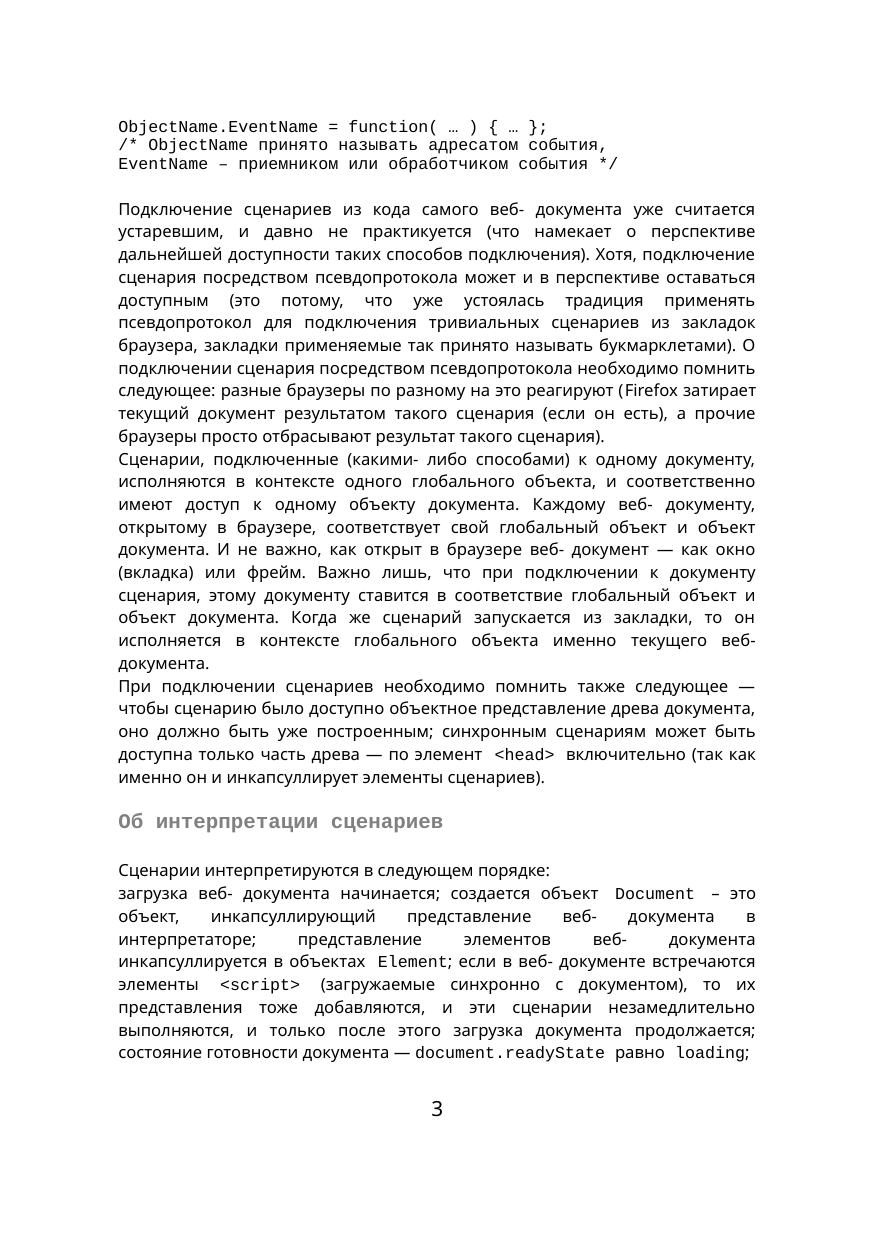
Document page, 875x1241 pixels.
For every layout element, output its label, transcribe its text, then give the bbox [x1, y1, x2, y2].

text /* ObjectName принято называть адресатом события, [118, 137, 756, 156]
text Подключение сценариев из кода самого веб- документа уже считается устаревшим, и давно не практикуется (что намекает о перспективе дальнейшей доступности таких способов подключения). Хотя, подключение сценария посредством псевдопротокола может и в перспективе оставаться доступным (это потому, что уже устоялась традиция применять псевдопротокол для подключения тривиальных сценариев из закладок браузера, закладки применяемые так принято называть букмарклетами). О подключении сценария посредством псевдопротокола необходимо помнить следующее: разные браузеры по разному на это реагируют (Firefox затирает текущий документ результатом такого сценария (если он есть), а прочие браузеры просто отбрасывают результат такого сценария). [118, 197, 756, 447]
text Сценарии, подключенные (какими- либо способами) к одному документу, исполняются в контексте одного глобального объекта, и соответственно имеют доступ к одному объекту документа. Каждому веб- документу, открытому в браузере, соответствует свой глобальный объект и объект документа. И не важно, как открыт в браузере веб- документ — как окно (вкладка) или фрейм. Важно лишь, что при подключении к документу сценария, этому документу ставится в соответствие глобальный объект и объект документа. Когда же сценарий запускается из закладки, то он исполняется в контексте глобального объекта именно текущего веб- документа. [118, 447, 756, 674]
text При подключении сценариев необходимо помнить также следующее — чтобы сценарию было доступно объектное представление древа документа, оно должно быть уже построенным; синхронным сценариям может быть доступна только часть древа — по элемент <head> включительно (так как именно он и инкапсуллирует элементы сценариев). [118, 674, 756, 788]
text ObjectName.EventName = function( … ) { … }; [118, 118, 756, 137]
text EventName – приемником или обработчиком события */ [118, 156, 756, 175]
text Сценарии интерпретируются в следующем порядке: [118, 859, 756, 882]
text загрузка веб- документа начинается; создается объект Document – это объект, инкапсуллирующий представление веб- документа в интерпретаторе; представление элементов веб- документа инкапсуллируется в объектах Element; если в веб- документе встречаются элементы <script> (загружаемые синхронно с документом), то их представления тоже добавляются, и эти сценарии незамедлительно выполняются, и только после этого загрузка документа продолжается; состояние готовности документа — document.readyState равно loading; [118, 882, 756, 1064]
text Об интерпретации сценариев [118, 812, 756, 835]
